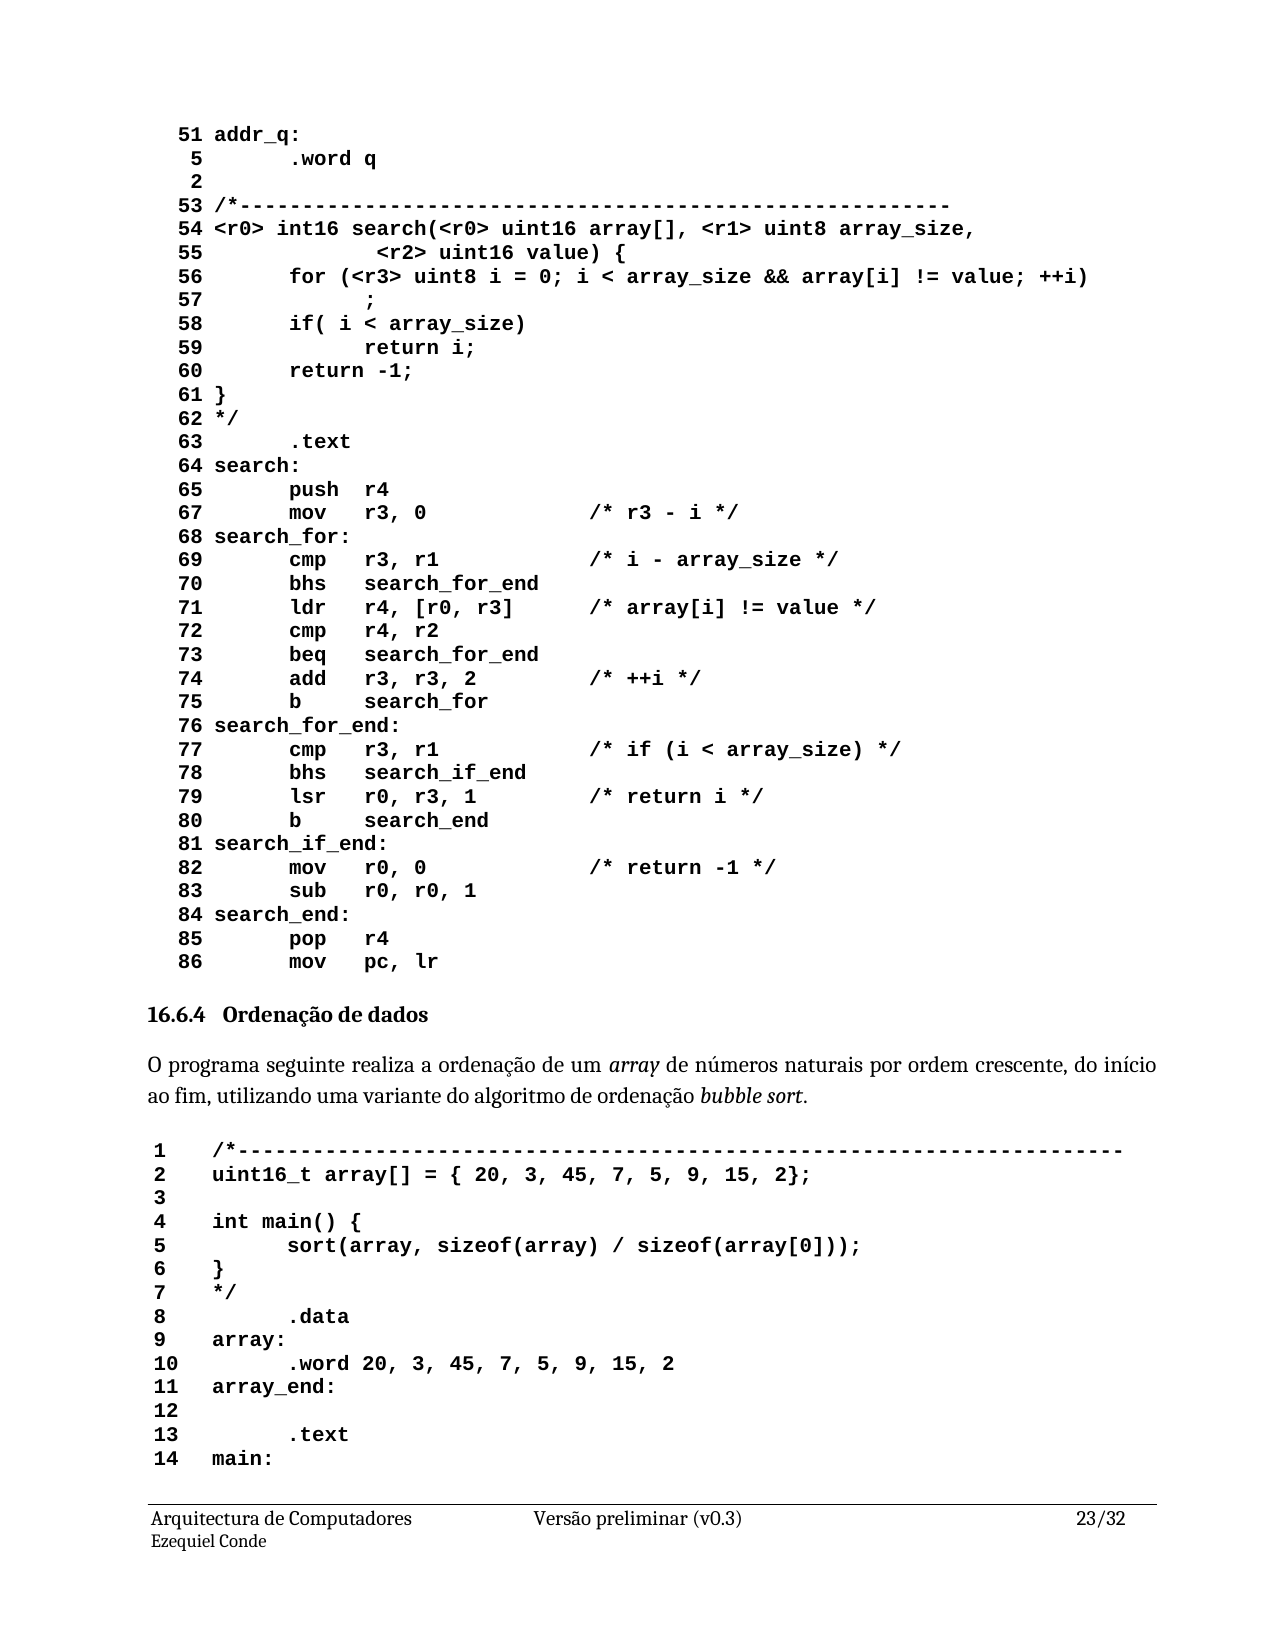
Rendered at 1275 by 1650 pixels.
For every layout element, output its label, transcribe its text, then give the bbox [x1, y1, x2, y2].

table_header addr_q: .word q /*--------------------------------------------------------- <r0> int16 search(<r0> uint16 array[], <r1> uint8 array_size, <r2> uint16 value) { for (<r3> uint8 i = 0; i < array_size && array[i] != value; ++i) ; if( i < array_size) return i; return -1; } */ .text search: push r4 mov r3, 0 /* r3 - i */ search_for: cmp r3, r1 /* i - array_size */ bhs search_for_end ldr r4, [r0, r3] /* array[i] != value */ cmp r4, r2 beq search_for_end add r3, r3, 2 /* ++i */ b search_for search_for_end: cmp r3, r1 /* if (i < array_size) */ bhs search_if_end lsr r0, r3, 1 /* return i */ b search_end search_if_end: mov r0, 0 /* return -1 */ sub r0, r0, 1 search_end: pop r4 mov pc, lr [208, 118, 1157, 981]
table_header 1 2 3 4 5 6 7 8 9 10 11 12 13 14 [148, 1134, 206, 1477]
table_header /*----------------------------------------------------------------------- uint16_t array[] = { 20, 3, 45, 7, 5, 9, 15, 2}; int main() { sort(array, sizeof(array) / sizeof(array[0])); } */ .data array: .word 20, 3, 45, 7, 5, 9, 15, 2 array_end: .text main: [206, 1134, 1157, 1477]
table_header 51 5 2 53 54 55 56 57 58 59 60 61 62 63 64 65 67 68 69 70 71 72 73 74 75 76 77 78 79 80 81 82 83 84 85 86 [148, 118, 208, 981]
text O programa seguinte realiza a ordenação de um array de números naturais por ordem crescente, do início ao fim, utilizando uma variante do algoritmo de ordenação bubble sort. [148, 1052, 1157, 1109]
subtitle Ordenação de dados [148, 1001, 1157, 1028]
